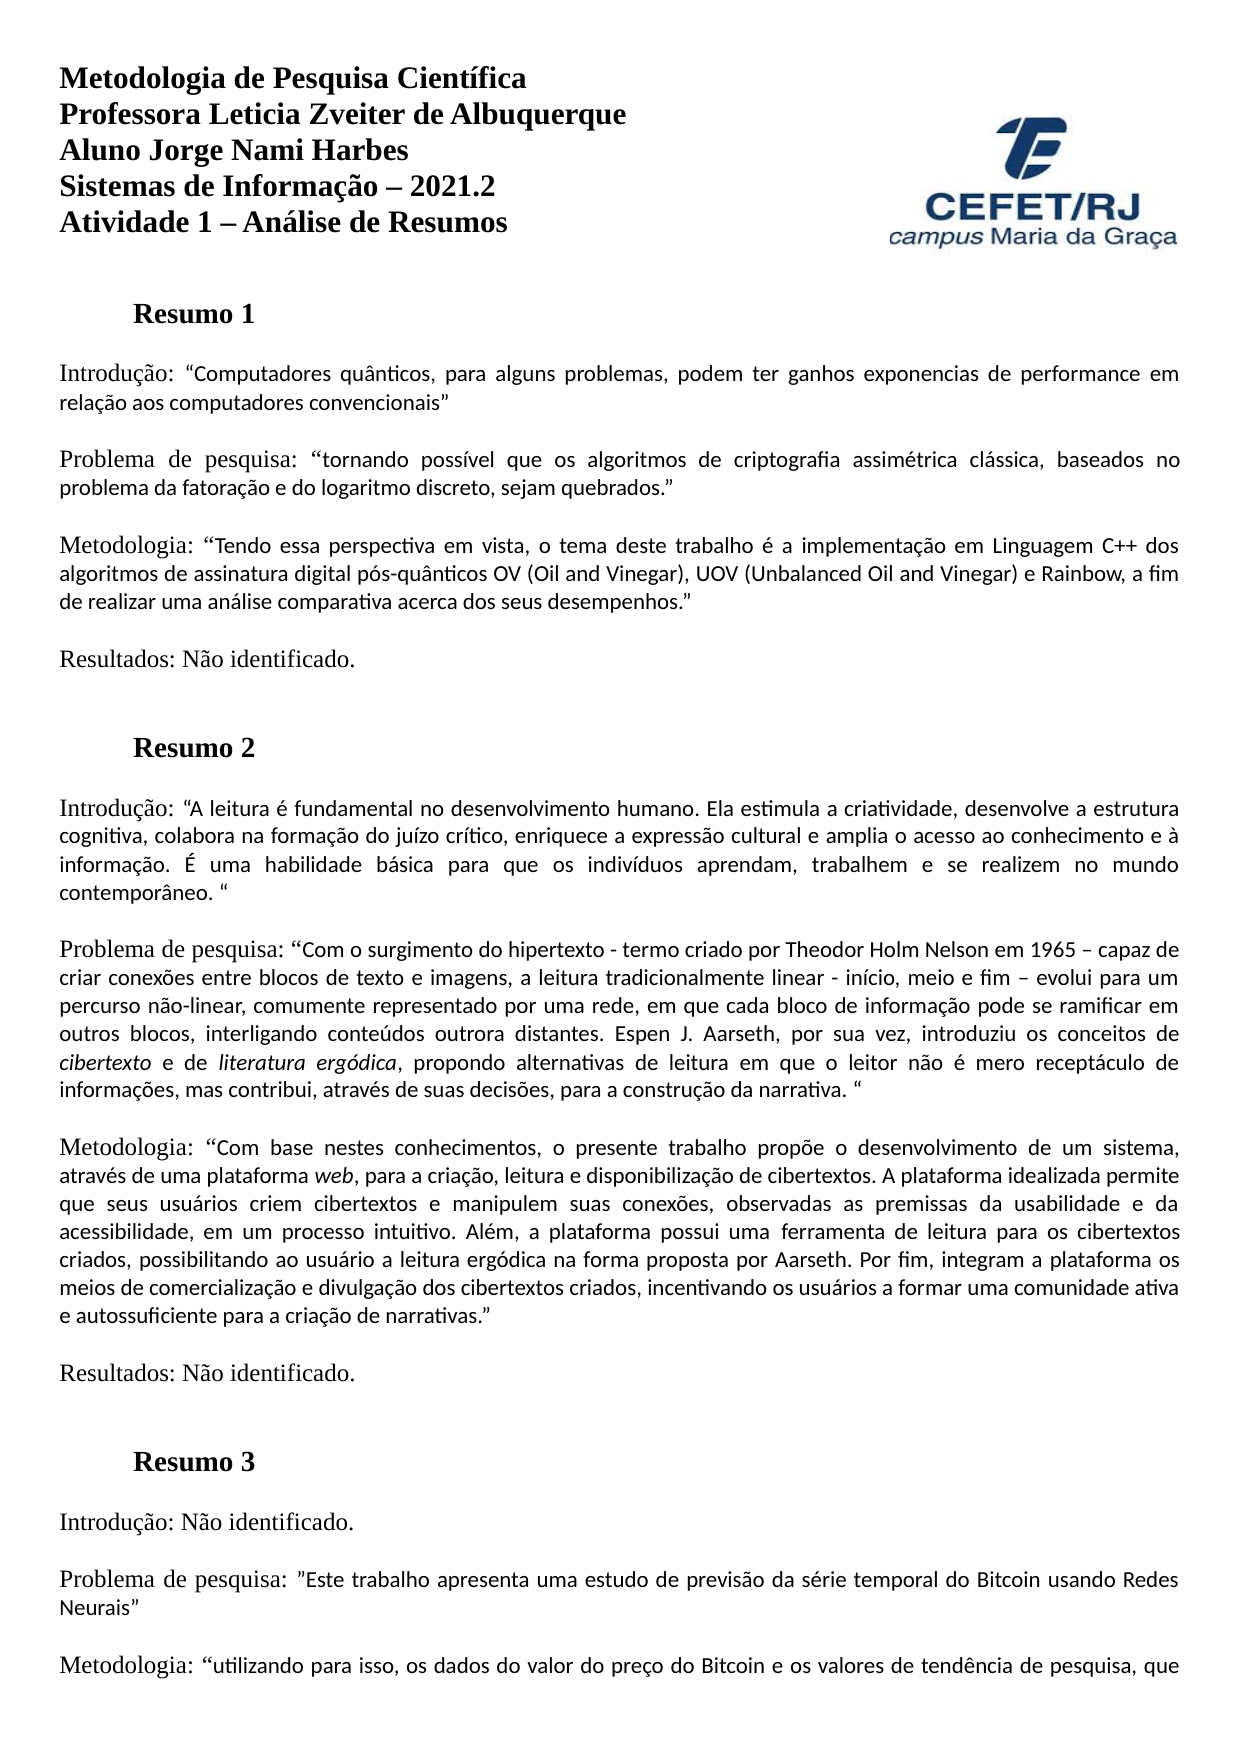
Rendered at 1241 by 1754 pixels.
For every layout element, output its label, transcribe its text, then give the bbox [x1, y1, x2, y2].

text Atividade 1 – Análise de Resumos [59, 203, 889, 239]
text Aluno Jorge Nami Harbes [59, 131, 889, 167]
text Sistemas de Informação – 2021.2 [59, 167, 889, 203]
picture [889, 66, 1177, 298]
text Metodologia de Pesquisa Científica [59, 59, 1181, 95]
text Resumo 3 [59, 1444, 1181, 1478]
text Metodologia: “utilizando para isso, os dados do valor do preço do Bitcoin e os valores de tendência de pesquisa, que [59, 1650, 1181, 1679]
text Resultados: Não identificado. [59, 1358, 1181, 1387]
text Resumo 1 [59, 296, 1181, 330]
text Introdução: “A leitura é fundamental no desenvolvimento humano. Ela estimula a criatividade, desenvolve a estrutura cognitiva, colabora na formação do juízo crítico, enriquece a expressão cultural e amplia o acesso ao conhecimento e à informação. É uma habilidade básica para que os indivíduos aprendam, trabalhem e se realizem no mundo contemporâneo. “ [59, 793, 1181, 906]
text Introdução: Não identificado. [59, 1507, 1181, 1536]
text Metodologia: “Com base nestes conhecimentos, o presente trabalho propõe o desenvolvimento de um sistema, através de uma plataforma web, para a criação, leitura e disponibilização de cibertextos. A plataforma idealizada permite que seus usuários criem cibertextos e manipulem suas conexões, observadas as premissas da usabilidade e da acessibilidade, em um processo intuitivo. Além, a plataforma possui uma ferramenta de leitura para os cibertextos criados, possibilitando ao usuário a leitura ergódica na forma proposta por Aarseth. Por fim, integram a plataforma os meios de comercialização e divulgação dos cibertextos criados, incentivando os usuários a formar uma comunidade ativa e autossuficiente para a criação de narrativas.” [59, 1132, 1181, 1329]
text Professora Leticia Zveiter de Albuquerque [59, 95, 889, 131]
text Resumo 2 [59, 730, 1181, 764]
text Problema de pesquisa: ”Este trabalho apresenta uma estudo de previsão da série temporal do Bitcoin usando Redes Neurais” [59, 1564, 1181, 1621]
text Introdução: “Computadores quânticos, para alguns problemas, podem ter ganhos exponencias de performance em relação aos computadores convencionais” [59, 358, 1181, 416]
text Resultados: Não identificado. [59, 644, 1181, 673]
text Metodologia: “Tendo essa perspectiva em vista, o tema deste trabalho é a implementação em Linguagem C++ dos algoritmos de assinatura digital pós-quânticos OV (Oil and Vinegar), UOV (Unbalanced Oil and Vinegar) e Rainbow, a fim de realizar uma análise comparativa acerca dos seus desempenhos.” [59, 530, 1181, 615]
text Problema de pesquisa: “tornando possível que os algoritmos de criptografia assimétrica clássica, baseados no problema da fatoração e do logaritmo discreto, sejam quebrados.” [59, 444, 1181, 501]
text Problema de pesquisa: “Com o surgimento do hipertexto - termo criado por Theodor Holm Nelson em 1965 – capaz de criar conexões entre blocos de texto e imagens, a leitura tradicionalmente linear - início, meio e fim – evolui para um percurso não-linear, comumente representado por uma rede, em que cada bloco de informação pode se ramificar em outros blocos, interligando conteúdos outrora distantes. Espen J. Aarseth, por sua vez, introduziu os conceitos de cibertexto e de literatura ergódica, propondo alternativas de leitura em que o leitor não é mero receptáculo de informações, mas contribui, através de suas decisões, para a construção da narrativa. “ [59, 934, 1181, 1104]
